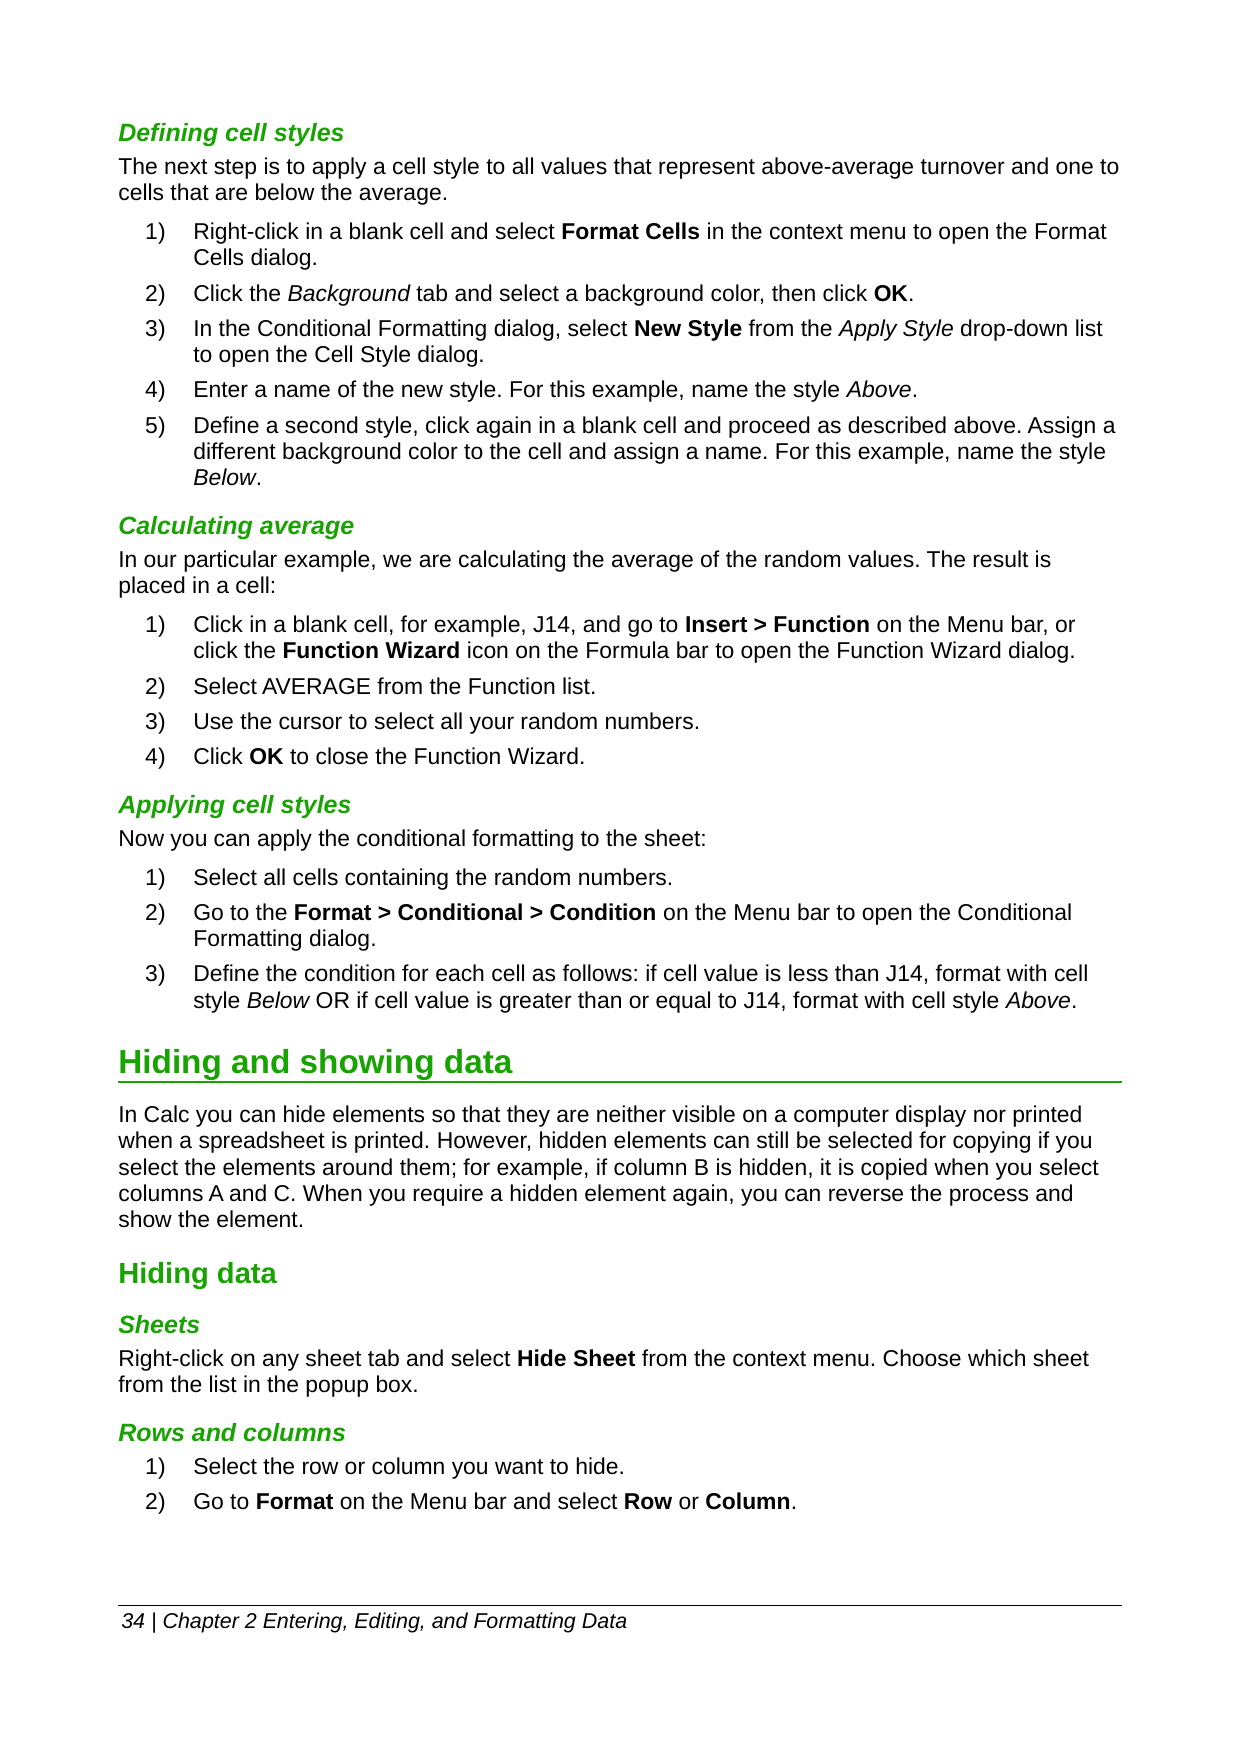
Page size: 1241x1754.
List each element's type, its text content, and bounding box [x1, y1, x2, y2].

list Enter a name of the new style. For this example, name the style Above. [165, 376, 1122, 403]
list Click OK to close the Function Wizard. [165, 743, 1122, 769]
list Select AVERAGE from the Function list. [165, 673, 1122, 699]
subtitle Applying cell styles [118, 790, 1122, 819]
subtitle Rows and columns [118, 1418, 1122, 1447]
subtitle Hiding and showing data [118, 1043, 1122, 1081]
subtitle Hiding data [118, 1256, 1122, 1290]
list Define the condition for each cell as follows: if cell value is less than J14, format with cell style Below OR if cell value is greater than or equal to J14, format with cell style Above. [165, 960, 1122, 1013]
list Use the cursor to select all your random numbers. [165, 708, 1122, 734]
text The next step is to apply a cell style to all values that represent above-average turnover and one to cells that are below the average. [118, 153, 1122, 206]
text In Calc you can hide elements so that they are neither visible on a computer display nor printed when a spreadsheet is printed. However, hidden elements can still be selected for copying if you select the elements around them; for example, if column B is hidden, it is copied when you select columns A and C. When you require a hidden element again, you can reverse the process and show the element. [118, 1101, 1122, 1233]
text Now you can apply the conditional formatting to the sheet: [118, 825, 1122, 851]
list Right-click in a blank cell and select Format Cells in the context menu to open the Format Cells dialog. [165, 218, 1122, 271]
text Right-click on any sheet tab and select Hide Sheet from the context menu. Choose which sheet from the list in the popup box. [118, 1345, 1122, 1398]
list In the Conditional Formatting dialog, select New Style from the Apply Style drop-down list to open the Cell Style dialog. [165, 315, 1122, 367]
list Click in a blank cell, for example, J14, and go to Insert > Function on the Menu bar, or click the Function Wizard icon on the Formula bar to open the Function Wizard dialog. [165, 611, 1122, 664]
list Go to the Format > Conditional > Condition on the Menu bar to open the Conditional Formatting dialog. [165, 899, 1122, 952]
subtitle Calculating average [118, 511, 1122, 540]
list Go to Format on the Menu bar and select Row or Column. [165, 1488, 1122, 1515]
list Select the row or column you want to hide. [165, 1453, 1122, 1479]
subtitle Sheets [118, 1310, 1122, 1339]
text In our particular example, we are calculating the average of the random values. The result is placed in a cell: [118, 546, 1122, 599]
subtitle Defining cell styles [118, 118, 1122, 147]
list Define a second style, click again in a blank cell and proceed as described above. Assign a different background color to the cell and assign a name. For this example, name the style Below. [165, 412, 1122, 491]
list Select all cells containing the random numbers. [165, 864, 1122, 890]
list Click the Background tab and select a background color, then click OK. [165, 279, 1122, 306]
